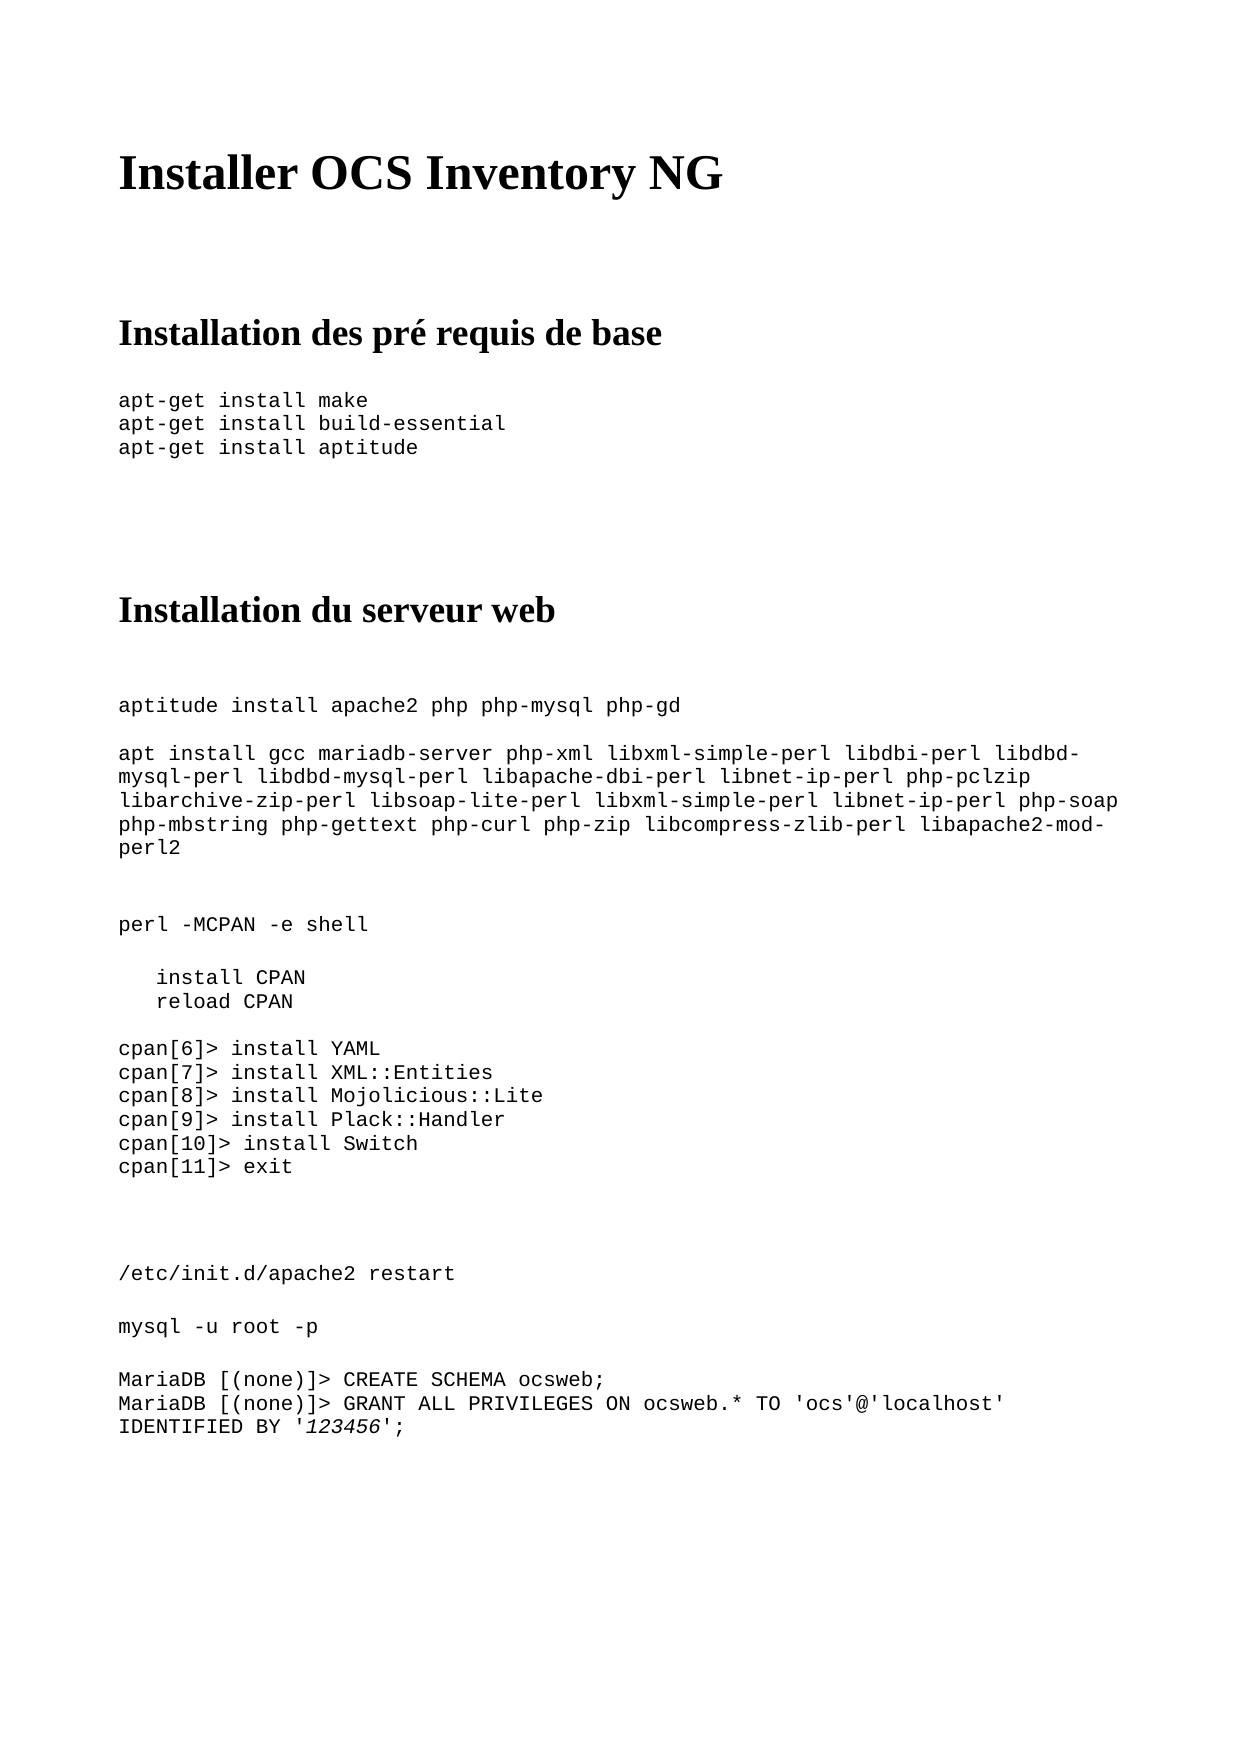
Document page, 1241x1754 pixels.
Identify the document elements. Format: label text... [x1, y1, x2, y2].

text cpan[6]> install YAML [118, 1038, 1122, 1062]
text cpan[9]> install Plack::Handler [118, 1109, 1122, 1133]
text cpan[8]> install Mojolicious::Lite [118, 1085, 1122, 1109]
text cpan[11]> exit [118, 1156, 1122, 1180]
text MariaDB [(none)]> CREATE SCHEMA ocsweb; [118, 1369, 1122, 1392]
subtitle Installation des pré requis de base [118, 310, 1122, 353]
subtitle Installation du serveur web [118, 587, 1122, 631]
text MariaDB [(none)]> GRANT ALL PRIVILEGES ON ocsweb.* TO 'ocs'@'localhost' IDENTIFIED BY '123456'; [118, 1392, 1122, 1440]
text /etc/init.d/apache2 restart [118, 1263, 1122, 1286]
text cpan[10]> install Switch [118, 1133, 1122, 1156]
text reload CPAN [118, 991, 1122, 1014]
text perl -MCPAN -e shell [118, 914, 1122, 938]
text apt-get install make [118, 390, 1122, 413]
text install CPAN [118, 967, 1122, 991]
subtitle Installer OCS Inventory NG [118, 143, 1122, 201]
text apt install gcc mariadb-server php-xml libxml-simple-perl libdbi-perl libdbd-mysql-perl libdbd-mysql-perl libapache-dbi-perl libnet-ip-perl php-pclzip libarchive-zip-perl libsoap-lite-perl libxml-simple-perl libnet-ip-perl php-soap php-mbstring php-gettext php-curl php-zip libcompress-zlib-perl libapache2-mod-perl2 [118, 743, 1122, 861]
text aptitude install apache2 php php-mysql php-gd [118, 695, 1122, 719]
text apt-get install aptitude [118, 437, 1122, 461]
text mysql -u root -p [118, 1316, 1122, 1339]
text cpan[7]> install XML::Entities [118, 1062, 1122, 1085]
text apt-get install build-essential [118, 413, 1122, 437]
